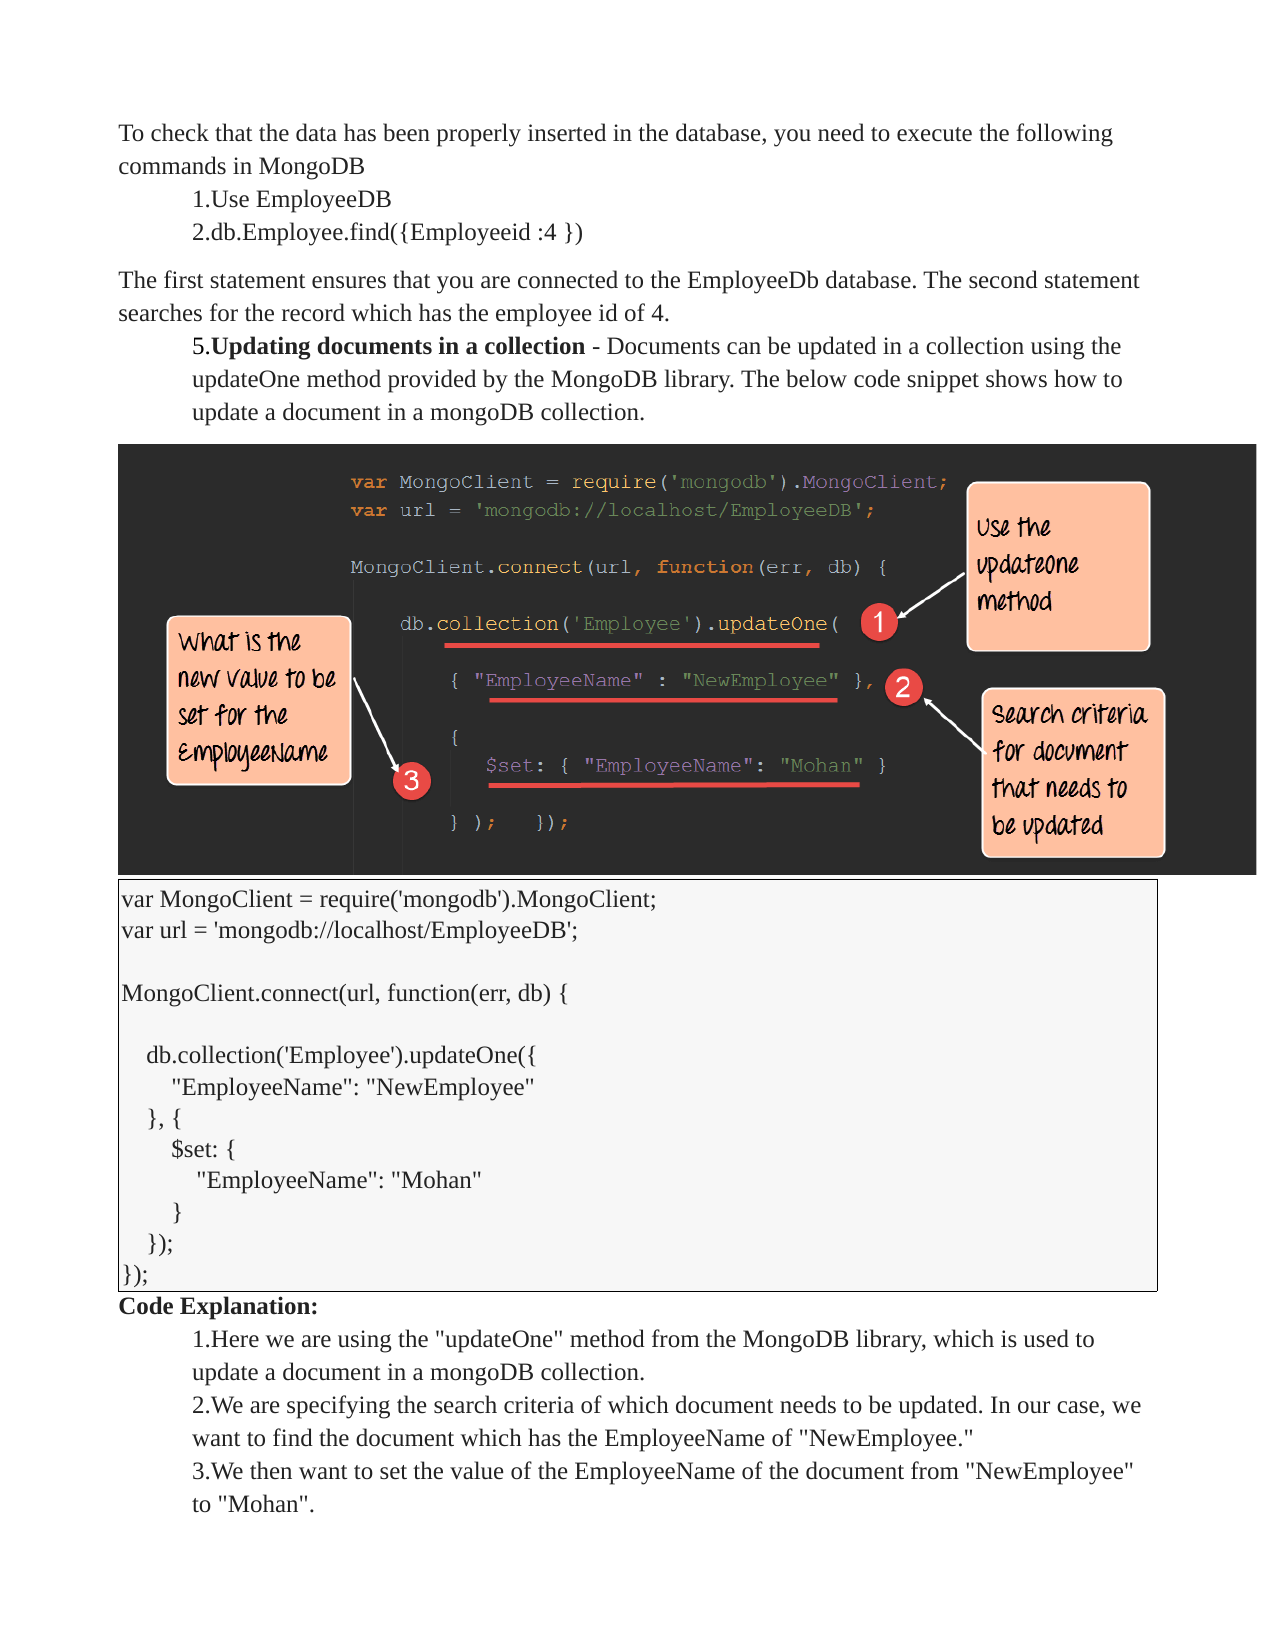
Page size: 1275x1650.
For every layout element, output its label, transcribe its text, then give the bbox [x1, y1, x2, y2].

text } [119, 1191, 1157, 1222]
text $set: { [119, 1128, 1157, 1160]
text Code Explanation: [118, 1292, 1157, 1319]
text "EmployeeName": "NewEmployee" [119, 1066, 1157, 1097]
text The first statement ensures that you are connected to the EmployeeDb database. The second statement searches for the record which has the employee id of 4. [118, 265, 1157, 327]
text }); [119, 1222, 1157, 1253]
text }, { [119, 1097, 1157, 1128]
text var url = 'mongodb://localhost/EmployeeDB'; [119, 910, 1157, 941]
list We then want to set the value of the EmployeeName of the document from "NewEmployee" to "Mohan". [118, 1456, 1157, 1518]
text "EmployeeName": "Mohan" [119, 1160, 1157, 1191]
text To check that the data has been properly inserted in the database, you need to execute the following commands in MongoDB [118, 118, 1157, 180]
list Updating documents in a collection - Documents can be updated in a collection using the updateOne method provided by the MongoDB library. The below code snippet shows how to update a document in a mongoDB collection. [118, 331, 1157, 426]
list Use EmployeeDB [118, 184, 1157, 213]
text }); [119, 1253, 1157, 1291]
list We are specifying the search criteria of which document needs to be updated. In our case, we want to find the document which has the EmployeeName of "NewEmployee." [118, 1390, 1157, 1452]
text db.collection('Employee').updateOne({ [119, 1035, 1157, 1066]
list db.Employee.find({Employeeid :4 }) [118, 217, 1157, 246]
picture [118, 444, 1257, 875]
text MongoClient.connect(url, function(err, db) { [119, 972, 1157, 1003]
text var MongoClient = require('mongodb').MongoClient; [119, 880, 1157, 910]
list Here we are using the "updateOne" method from the MongoDB library, which is used to update a document in a mongoDB collection. [118, 1324, 1157, 1386]
